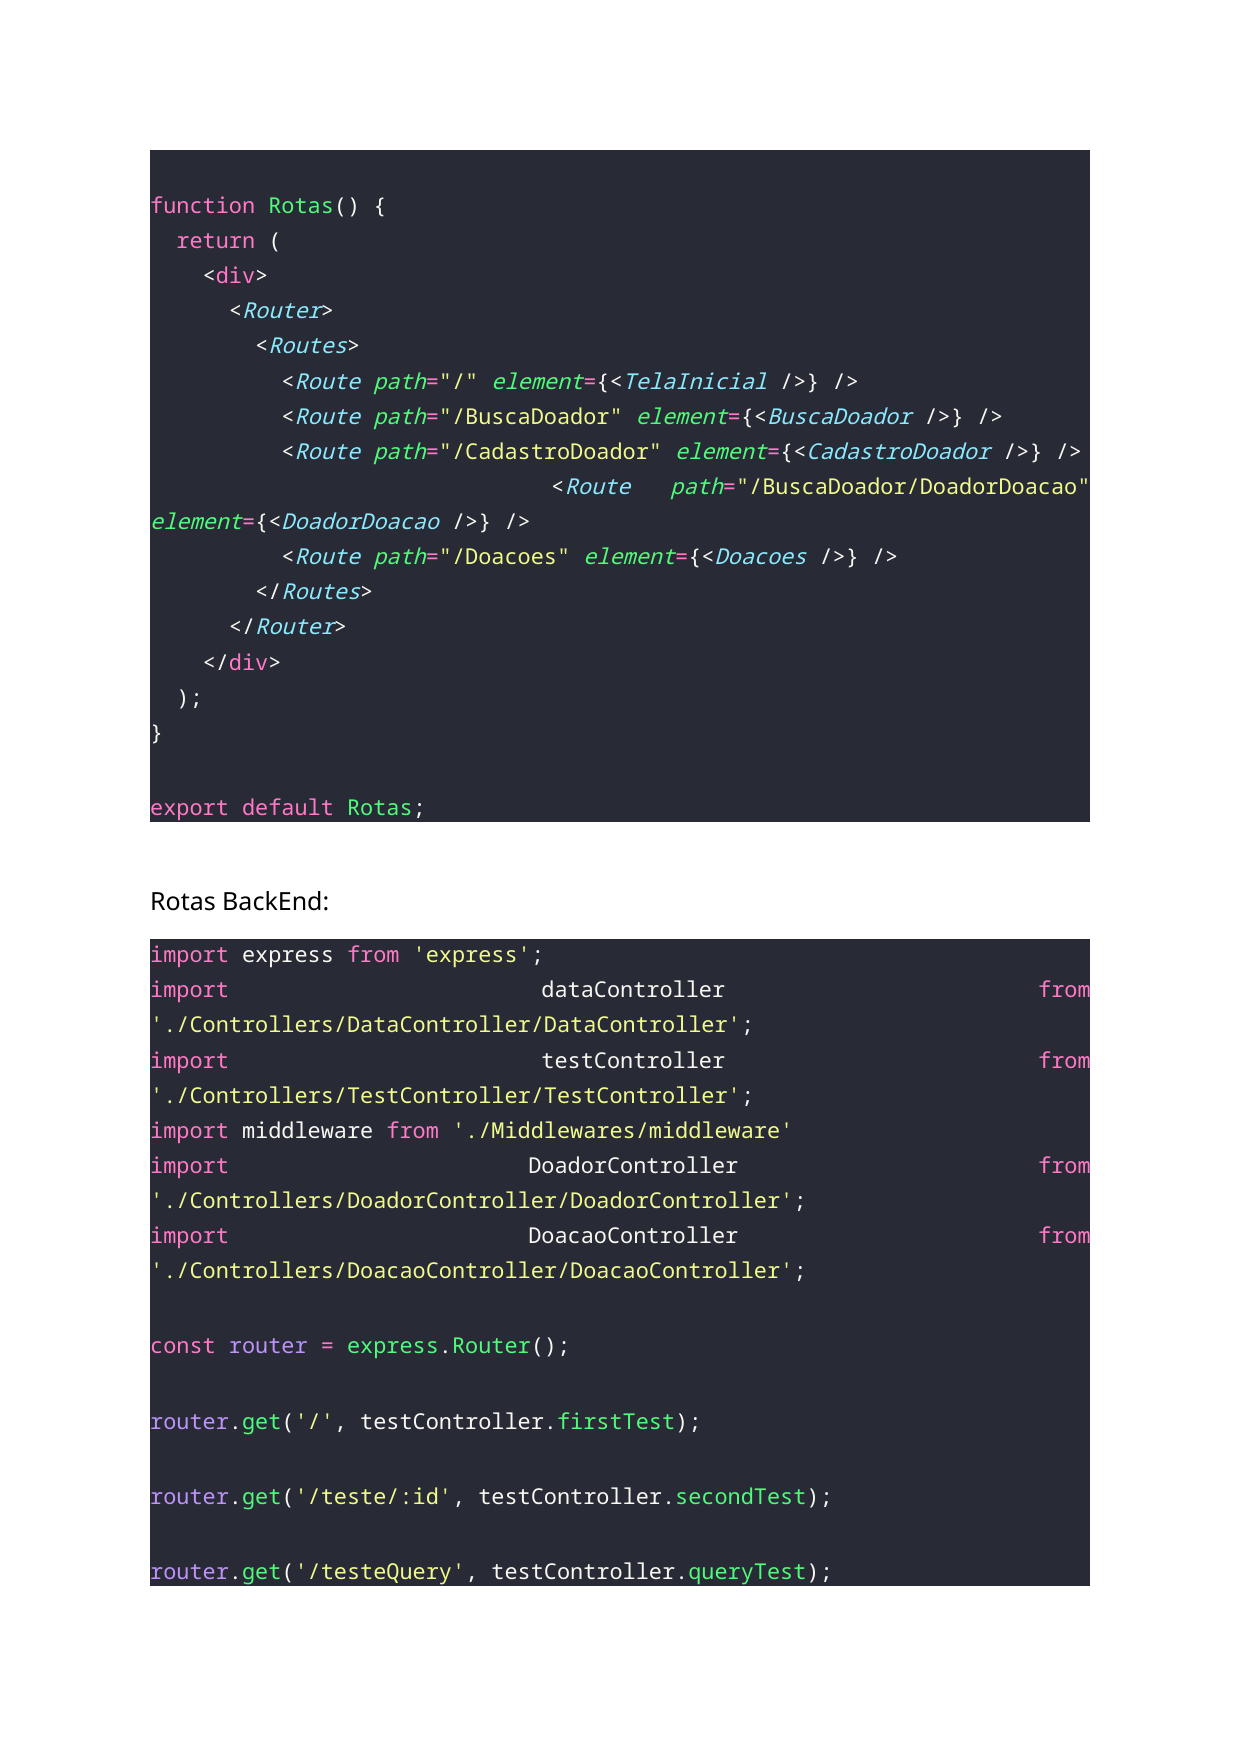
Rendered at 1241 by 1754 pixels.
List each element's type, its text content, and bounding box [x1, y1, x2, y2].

text ); [150, 682, 1090, 711]
text import DoacaoController from './Controllers/DoacaoController/DoacaoController'; [150, 1220, 1090, 1285]
text import middleware from './Middlewares/middleware' [150, 1115, 1090, 1144]
text router.get('/teste/:id', testController.secondTest); [150, 1481, 1090, 1511]
text Rotas BackEnd: [150, 883, 1090, 917]
text </div> [150, 646, 1090, 676]
text const router = express.Router(); [150, 1330, 1090, 1360]
text <Router> [150, 295, 1090, 325]
text <Route path="/" element={<TelaInicial />} /> [150, 366, 1090, 395]
text return ( [150, 225, 1090, 255]
text export default Rotas; [150, 792, 1090, 822]
text router.get('/testeQuery', testController.queryTest); [150, 1556, 1090, 1586]
text router.get('/', testController.firstTest); [150, 1406, 1090, 1435]
text </Routes> [150, 576, 1090, 606]
text import testController from './Controllers/TestController/TestController'; [150, 1044, 1090, 1109]
text <Routes> [150, 331, 1090, 360]
text import dataController from './Controllers/DataController/DataController'; [150, 974, 1090, 1039]
text import DoadorController from './Controllers/DoadorController/DoadorController'; [150, 1150, 1090, 1215]
text import express from 'express'; [150, 939, 1090, 969]
text </Router> [150, 611, 1090, 641]
text <Route path="/CadastroDoador" element={<CadastroDoador />} /> [150, 436, 1090, 466]
text <div> [150, 260, 1090, 290]
text <Route path="/BuscaDoador/DoadorDoacao" element={<DoadorDoacao />} /> [150, 471, 1090, 536]
text } [150, 717, 1090, 746]
text <Route path="/Doacoes" element={<Doacoes />} /> [150, 541, 1090, 571]
text function Rotas() { [150, 190, 1090, 220]
text <Route path="/BuscaDoador" element={<BuscaDoador />} /> [150, 401, 1090, 431]
